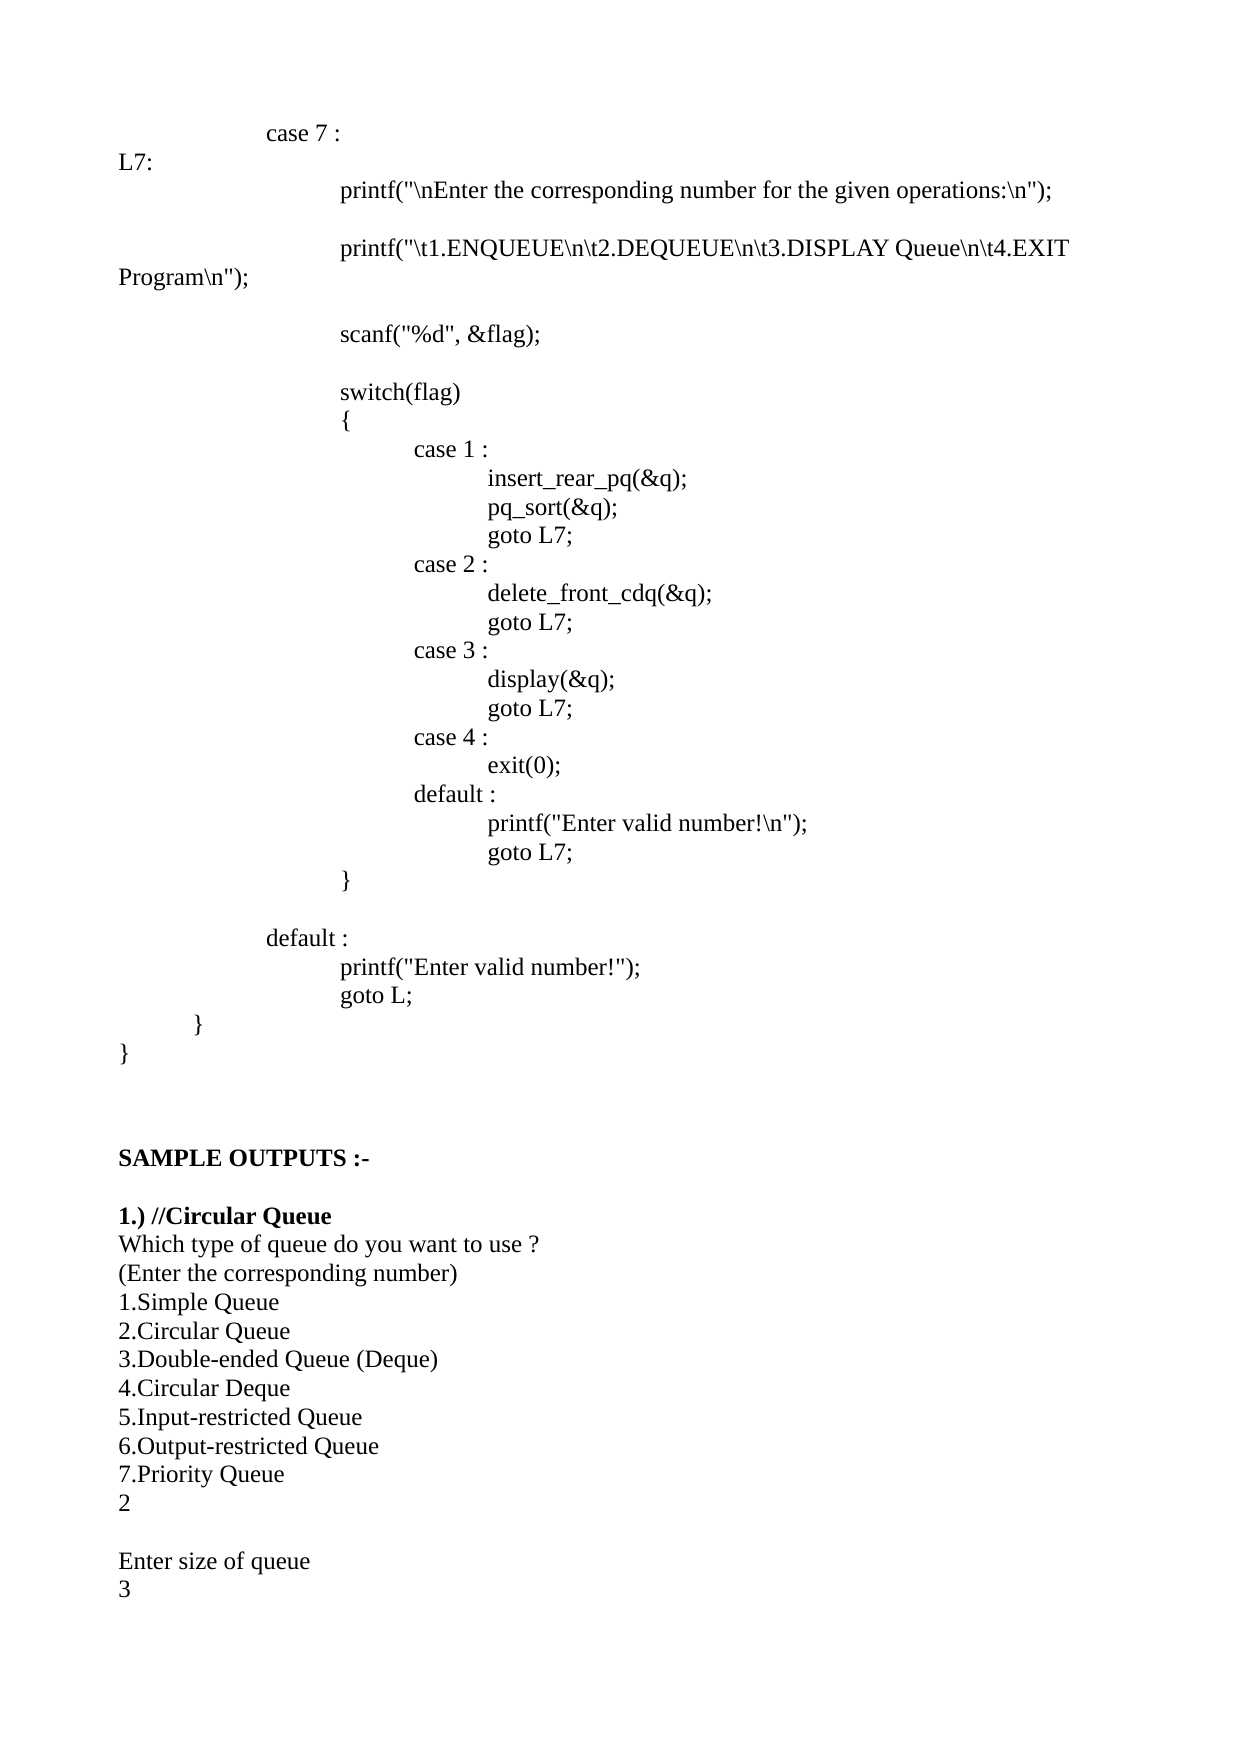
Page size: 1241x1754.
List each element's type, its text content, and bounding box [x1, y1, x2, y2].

text printf("\t1.ENQUEUE\n\t2.DEQUEUE\n\t3.DISPLAY Queue\n\t4.EXIT Program\n"); [118, 233, 1122, 291]
text 2 [118, 1488, 1122, 1517]
text 4.Circular Deque [118, 1373, 1122, 1402]
text delete_front_cdq(&q); [118, 578, 1122, 607]
text goto L7; [118, 521, 1122, 549]
text { [118, 406, 1122, 434]
text goto L7; [118, 837, 1122, 866]
text Enter size of queue [118, 1546, 1122, 1574]
text goto L7; [118, 693, 1122, 722]
text case 1 : [118, 434, 1122, 463]
text L7: [118, 147, 1122, 176]
text printf("Enter valid number!\n"); [118, 808, 1122, 837]
text case 3 : [118, 636, 1122, 664]
text insert_rear_pq(&q); [118, 463, 1122, 492]
text Which type of queue do you want to use ? [118, 1229, 1122, 1258]
text default : [118, 923, 1122, 952]
text case 4 : [118, 722, 1122, 751]
text 1.) //Circular Queue [118, 1201, 1122, 1229]
text 3.Double-ended Queue (Deque) [118, 1344, 1122, 1373]
text } [118, 1009, 1122, 1038]
text switch(flag) [118, 377, 1122, 406]
text SAMPLE OUTPUTS :- [118, 1143, 1122, 1172]
text case 2 : [118, 549, 1122, 578]
text goto L7; [118, 607, 1122, 636]
text 7.Priority Queue [118, 1459, 1122, 1488]
text 1.Simple Queue [118, 1287, 1122, 1316]
text case 7 : [118, 118, 1122, 147]
text printf("Enter valid number!"); [118, 952, 1122, 981]
text 6.Output-restricted Queue [118, 1431, 1122, 1459]
text } [118, 866, 1122, 894]
text scanf("%d", &flag); [118, 319, 1122, 348]
text 3 [118, 1574, 1122, 1603]
text } [118, 1038, 1122, 1067]
text goto L; [118, 981, 1122, 1009]
text pq_sort(&q); [118, 492, 1122, 521]
text printf("\nEnter the corresponding number for the given operations:\n"); [118, 176, 1122, 204]
text display(&q); [118, 664, 1122, 693]
text 5.Input-restricted Queue [118, 1402, 1122, 1431]
text 2.Circular Queue [118, 1316, 1122, 1344]
text (Enter the corresponding number) [118, 1258, 1122, 1287]
text default : [118, 779, 1122, 808]
text exit(0); [118, 751, 1122, 779]
